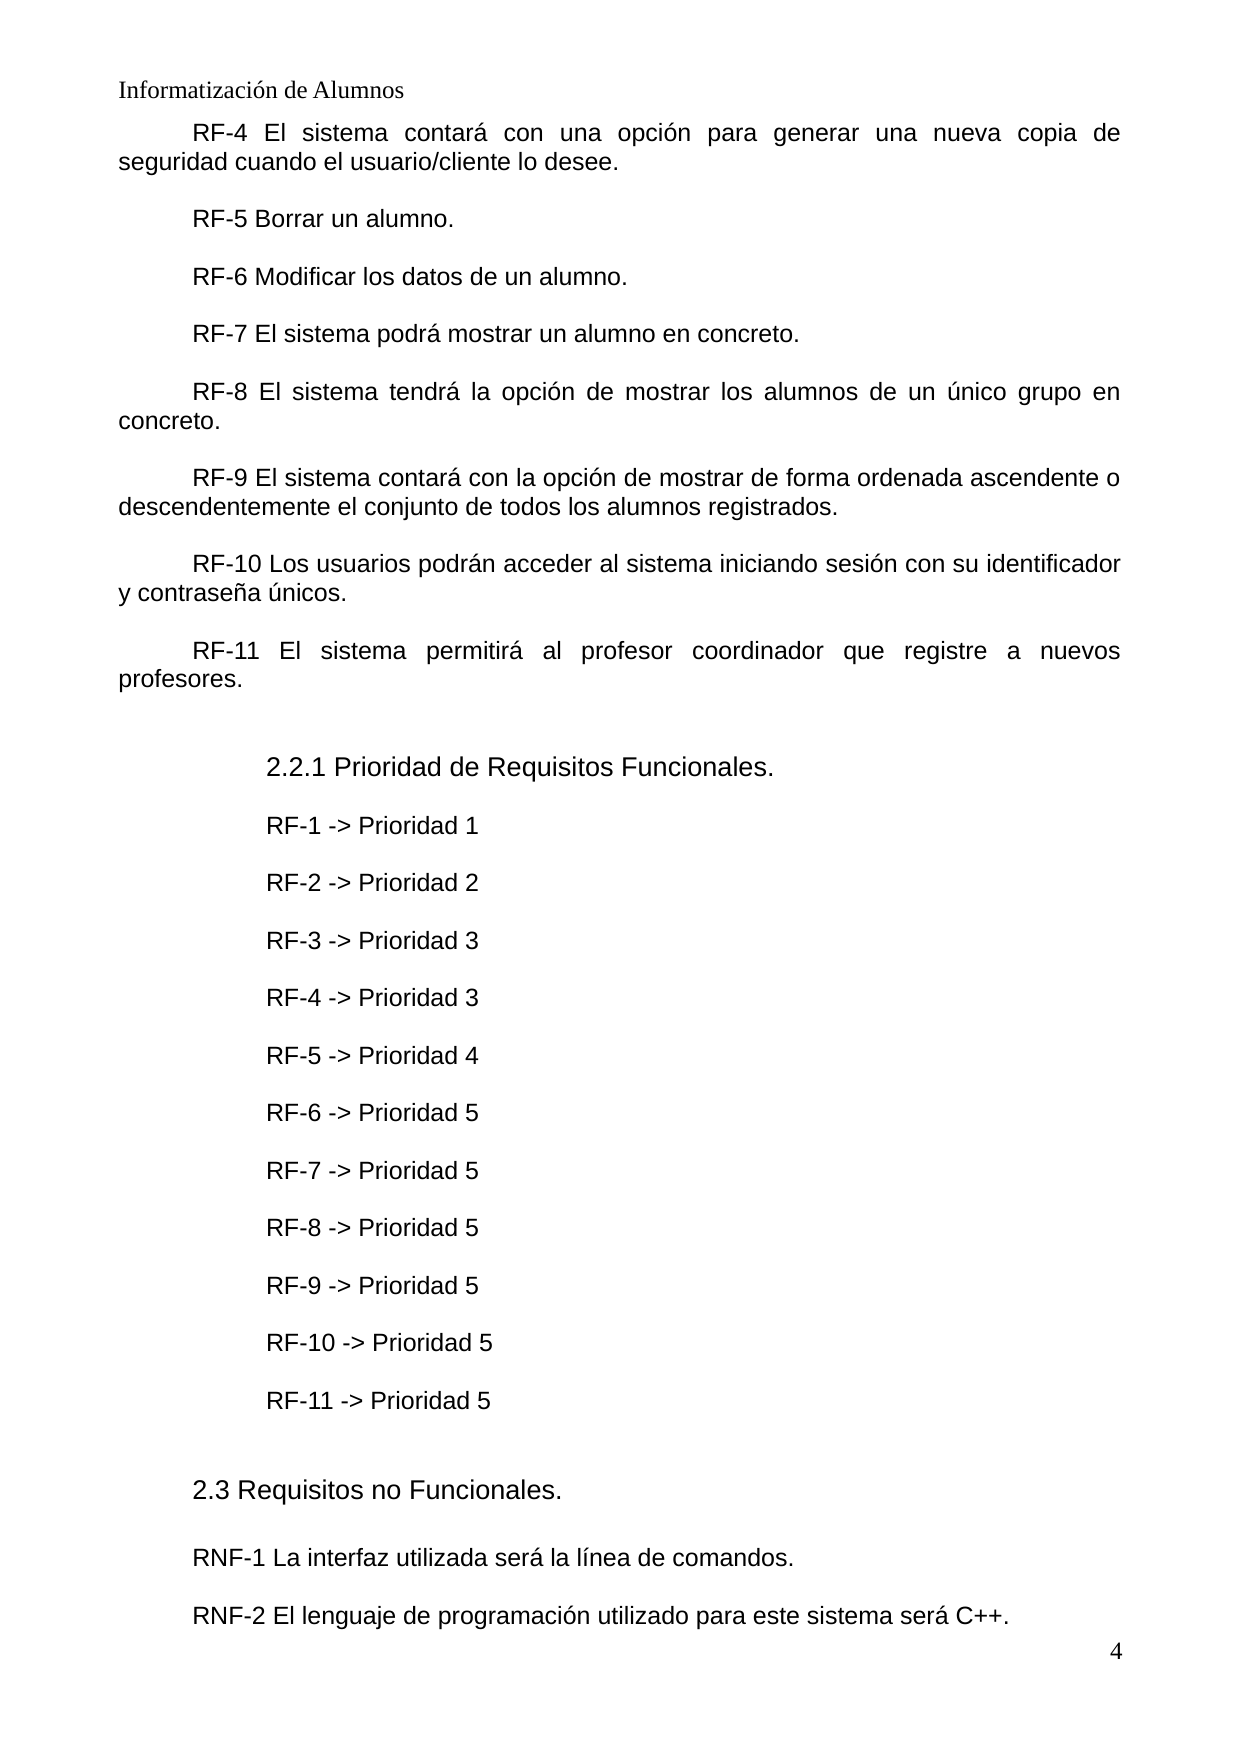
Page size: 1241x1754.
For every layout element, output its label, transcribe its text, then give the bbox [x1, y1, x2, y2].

text RF-4 -> Prioridad 3 [118, 983, 1122, 1012]
text RF-5 Borrar un alumno. [118, 204, 1122, 233]
text RF-1 -> Prioridad 1 [118, 811, 1122, 839]
text RF-5 -> Prioridad 4 [118, 1041, 1122, 1069]
text RF-9 -> Prioridad 5 [118, 1271, 1122, 1299]
text RF-3 -> Prioridad 3 [118, 926, 1122, 954]
text RNF-2 El lenguaje de programación utilizado para este sistema será C++. [118, 1601, 1122, 1630]
text RF-7 -> Prioridad 5 [118, 1156, 1122, 1184]
text RF-11 El sistema permitirá al profesor coordinador que registre a nuevos profesores. [118, 636, 1122, 693]
text RF-9 El sistema contará con la opción de mostrar de forma ordenada ascendente o descendentemente el conjunto de todos los alumnos registrados. [118, 463, 1122, 521]
text RF-6 Modificar los datos de un alumno. [118, 262, 1122, 291]
text RF-11 -> Prioridad 5 [118, 1386, 1122, 1414]
text RF-2 -> Prioridad 2 [118, 868, 1122, 897]
text RF-7 El sistema podrá mostrar un alumno en concreto. [118, 319, 1122, 348]
text RF-4 El sistema contará con una opción para generar una nueva copia de seguridad cuando el usuario/cliente lo desee. [118, 118, 1122, 176]
text RF-6 -> Prioridad 5 [118, 1098, 1122, 1127]
text 2.3 Requisitos no Funcionales. [118, 1472, 1122, 1505]
text RF-10 -> Prioridad 5 [118, 1328, 1122, 1357]
text RF-8 -> Prioridad 5 [118, 1213, 1122, 1242]
text RF-10 Los usuarios podrán acceder al sistema iniciando sesión con su identificador y contraseña únicos. [118, 549, 1122, 607]
text RNF-1 La interfaz utilizada será la línea de comandos. [118, 1539, 1122, 1572]
text 2.2.1 Prioridad de Requisitos Funcionales. [118, 751, 1122, 782]
text RF-8 El sistema tendrá la opción de mostrar los alumnos de un único grupo en concreto. [118, 377, 1122, 434]
